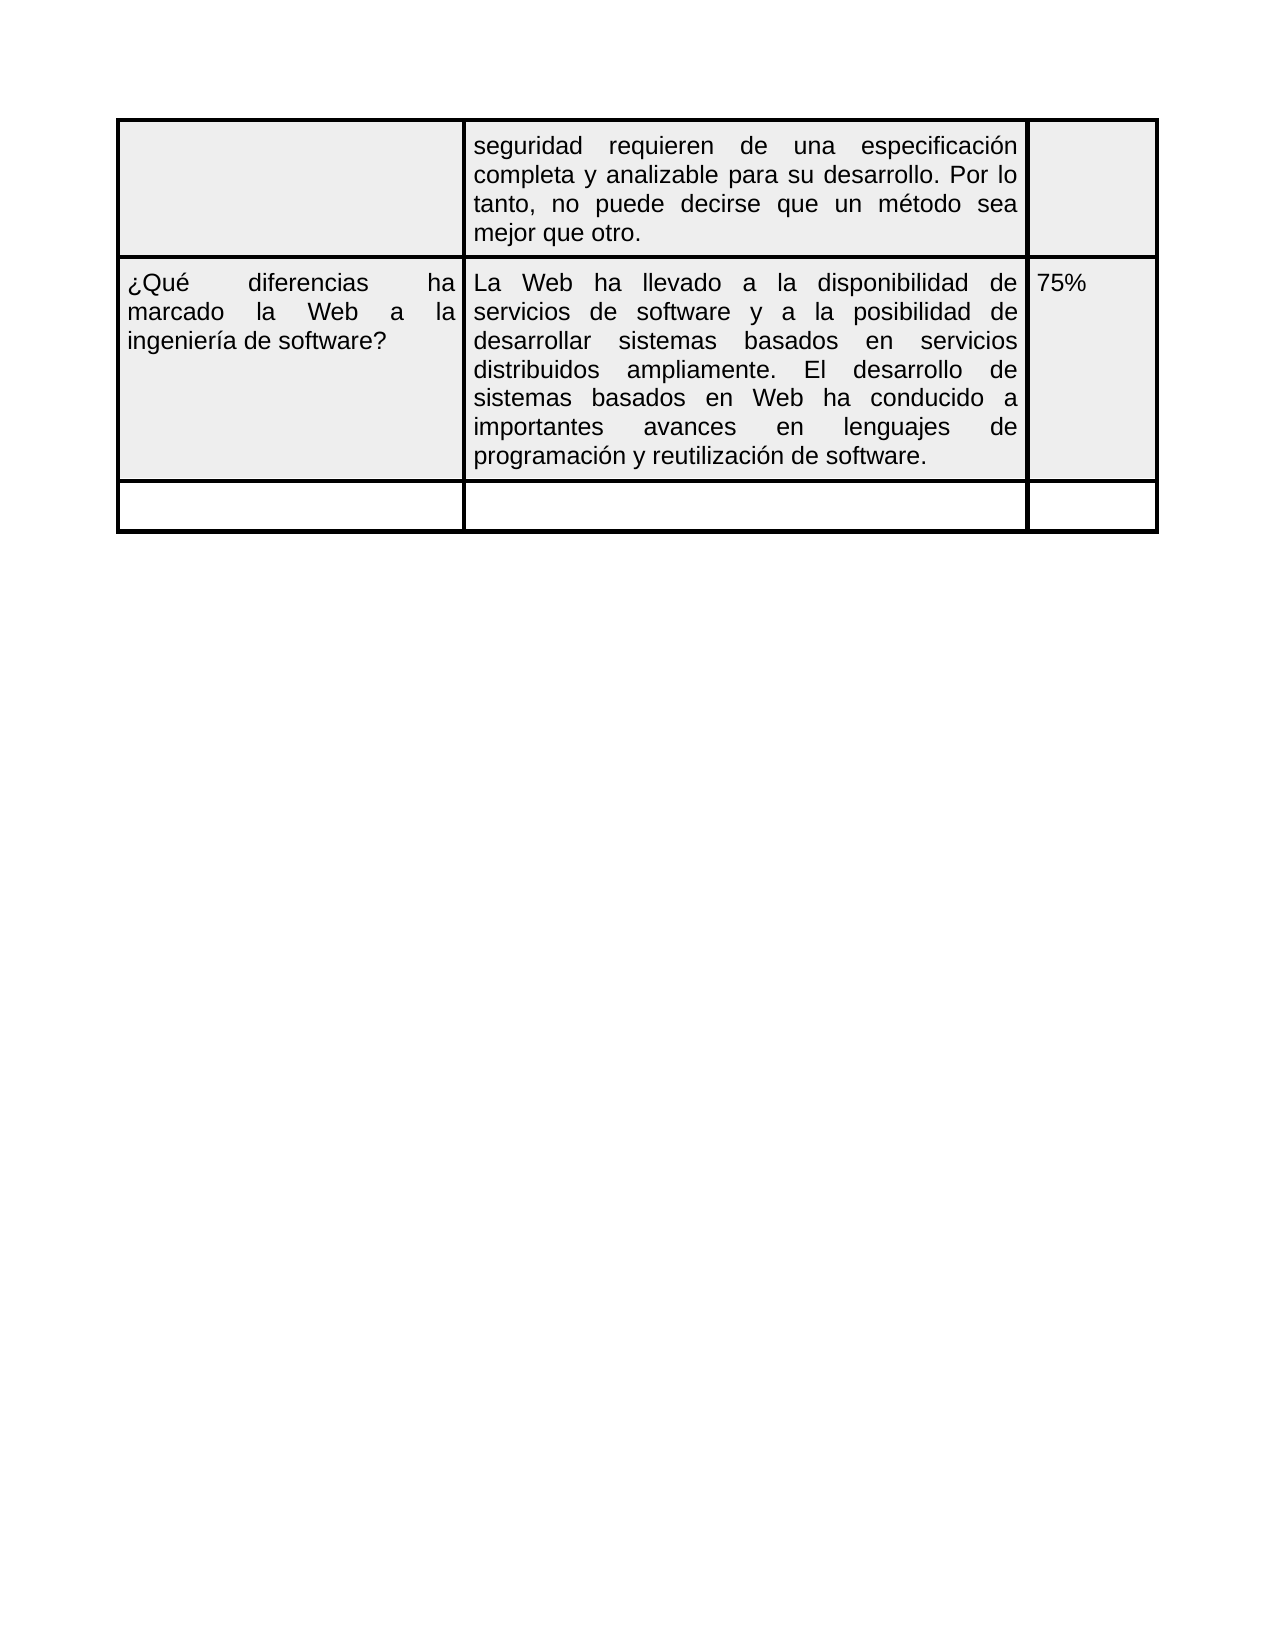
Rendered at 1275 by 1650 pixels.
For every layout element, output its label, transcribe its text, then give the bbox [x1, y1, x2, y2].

table_cell La Web ha llevado a la disponibilidad de servicios de software y a la posibilidad de desarrollar sistemas basados en servicios distribuidos ampliamente. El desarrollo de sistemas basados en Web ha conducido a importantes avances en lenguajes de programación y reutilización de software. [466, 259, 1025, 478]
table_cell [120, 483, 462, 529]
table_cell [120, 122, 462, 255]
table_cell 75% [1030, 259, 1155, 478]
table_cell ¿Qué diferencias ha marcado la Web a la ingeniería de software? [120, 259, 462, 478]
table_cell seguridad requieren de una especificación completa y analizable para su desarrollo. Por lo tanto, no puede decirse que un método sea mejor que otro. [466, 122, 1025, 255]
table_cell [1030, 122, 1155, 255]
table_cell [1030, 483, 1155, 529]
table_cell [466, 483, 1025, 529]
